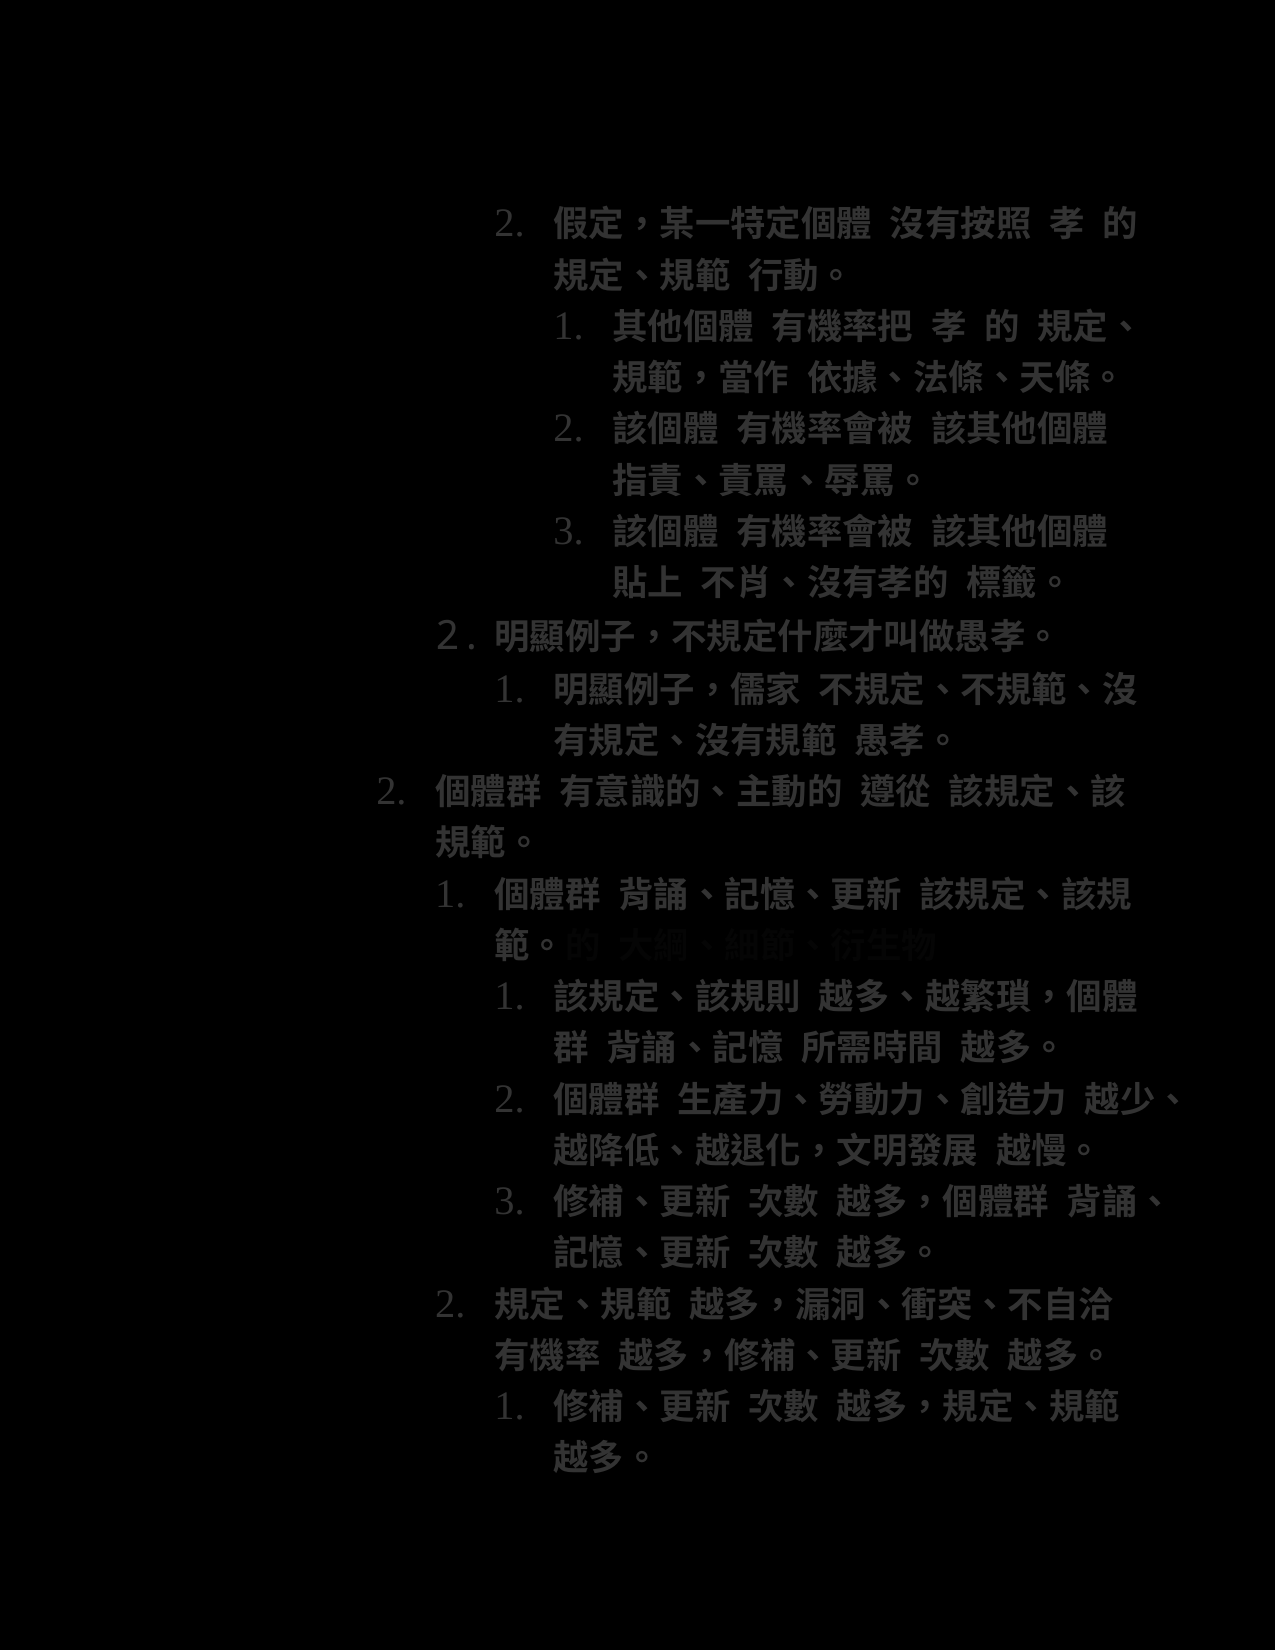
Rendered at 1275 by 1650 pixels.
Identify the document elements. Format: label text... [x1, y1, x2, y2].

list 規定、規範 越多，漏洞、衝突、不自洽 有機率 越多，修補、更新 次數 越多。 [435, 1276, 1157, 1378]
list 個體群 有意識的、主動的 遵從 該規定、該規範。 [376, 763, 1157, 866]
list 修補、更新 次數 越多，個體群 背誦、記憶、更新 次數 越多。 [494, 1173, 1157, 1276]
list 假定，某一特定個體 沒有按照 孝 的 規定、規範 行動。 [494, 196, 1157, 298]
list 明顯例子，不規定什麼才叫做愚孝。 [435, 606, 1157, 661]
list 該個體 有機率會被 該其他個體 指責、責罵、辱罵。 [553, 401, 1157, 503]
list 該規定、該規則 越多、越繁瑣，個體群 背誦、記憶 所需時間 越多。 [494, 968, 1157, 1071]
list 其他個體 有機率把 孝 的 規定、規範，當作 依據、法條、天條。 [553, 298, 1157, 401]
list 個體群 背誦、記憶、更新 該規定、該規範。的 大綱、細節、衍生物 [435, 866, 1157, 968]
list 明顯例子，儒家 不規定、不規範、沒有規定、沒有規範 愚孝。 [494, 661, 1157, 763]
list 個體群 生產力、勞動力、創造力 越少、越降低、越退化，文明發展 越慢。 [494, 1071, 1157, 1173]
list 修補、更新 次數 越多，規定、規範 越多。 [494, 1378, 1157, 1481]
list 該個體 有機率會被 該其他個體 貼上 不肖、沒有孝的 標籤。 [553, 503, 1157, 606]
